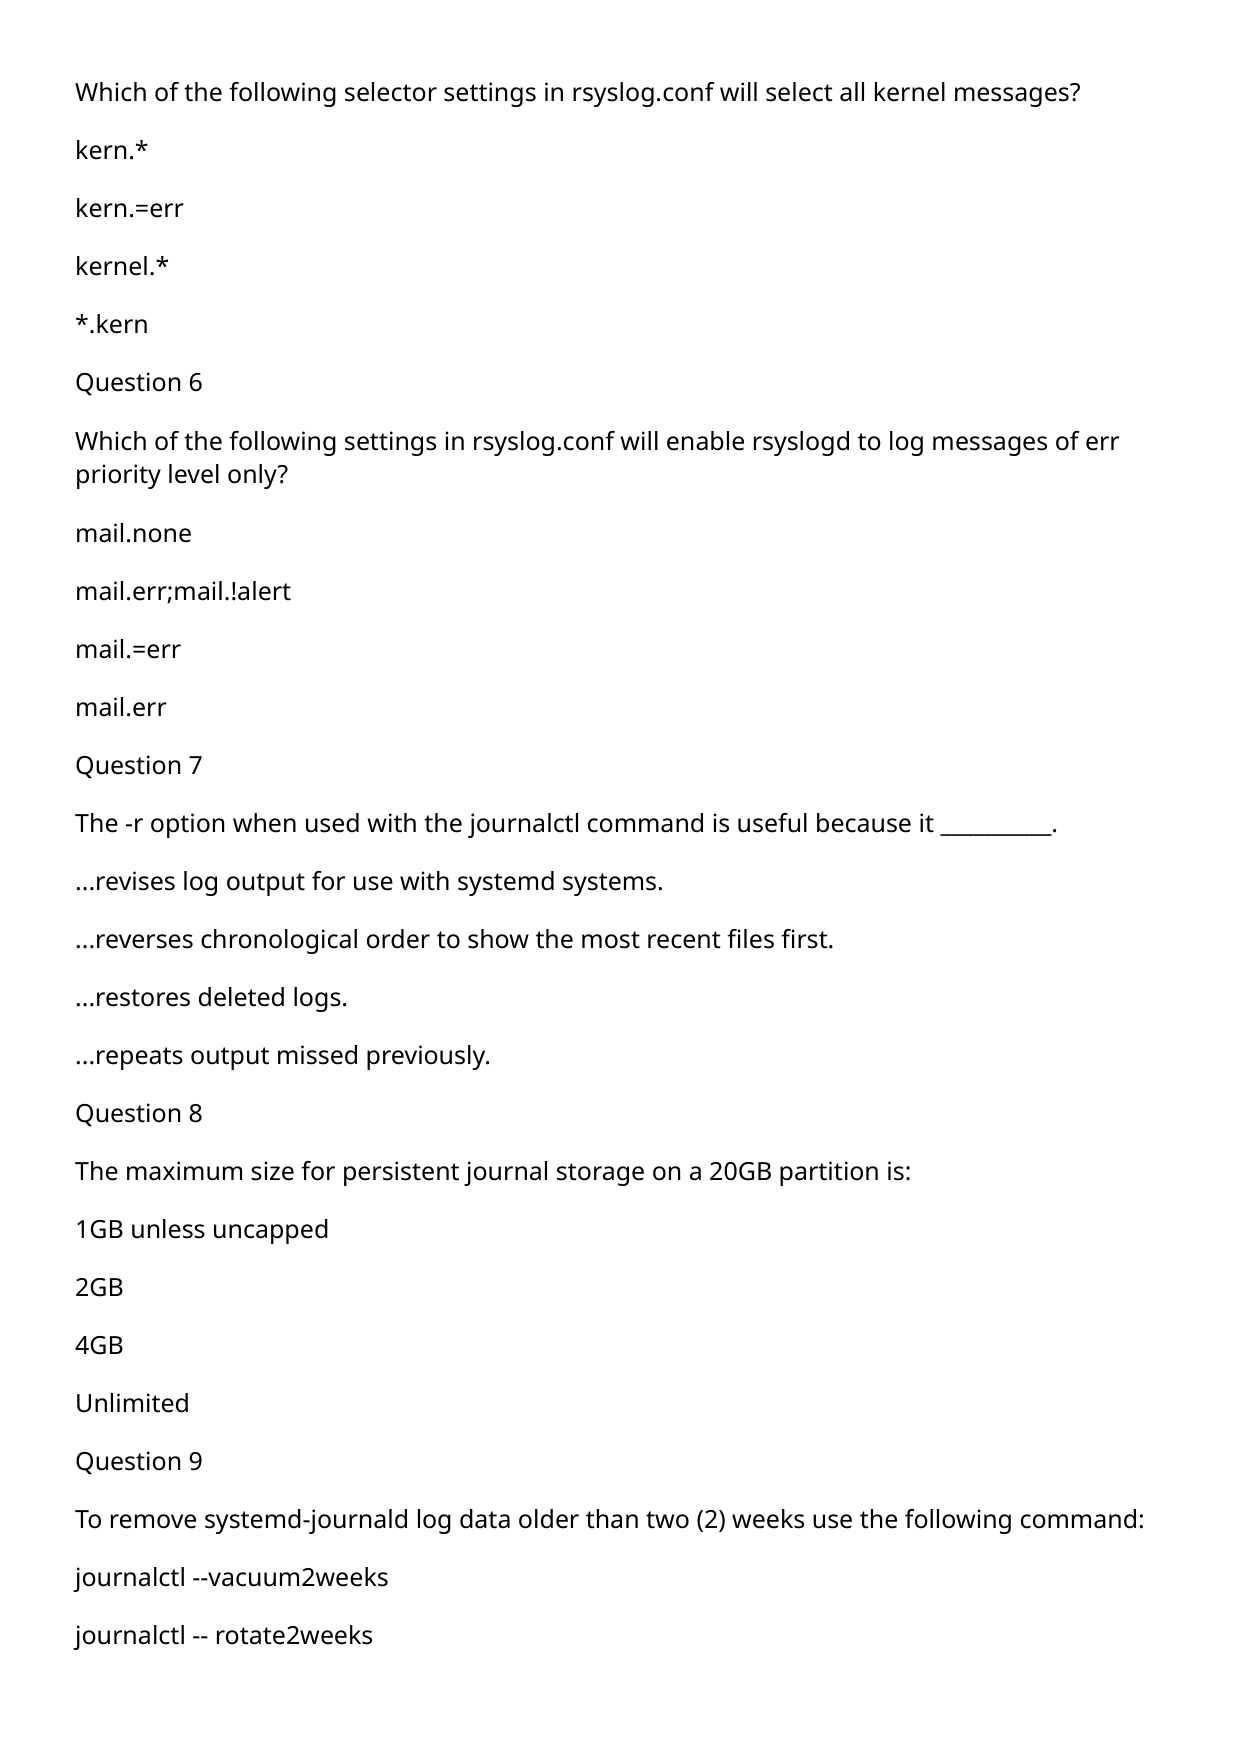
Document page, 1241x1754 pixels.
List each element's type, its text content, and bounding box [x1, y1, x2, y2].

text To remove systemd-journald log data older than two (2) weeks use the following command: [75, 1502, 1165, 1536]
text Question 9 [75, 1443, 1165, 1478]
text kern.=err [75, 191, 1165, 225]
text mail.err [75, 689, 1165, 723]
text Which of the following selector settings in rsyslog.conf will select all kernel messages? [75, 75, 1165, 109]
text 1GB unless uncapped [75, 1211, 1165, 1246]
text The -r option when used with the journalctl command is useful because it __________. [75, 805, 1165, 839]
text ...reverses chronological order to show the most recent files first. [75, 921, 1165, 955]
text mail.=err [75, 631, 1165, 665]
text kernel.* [75, 249, 1165, 283]
text journalctl -- rotate2weeks [75, 1618, 1165, 1652]
text The maximum size for persistent journal storage on a 20GB partition is: [75, 1153, 1165, 1187]
text mail.err;mail.!alert [75, 573, 1165, 607]
text kern.* [75, 133, 1165, 167]
text ...repeats output missed previously. [75, 1037, 1165, 1071]
text Question 8 [75, 1095, 1165, 1129]
text ...restores deleted logs. [75, 979, 1165, 1013]
text Unlimited [75, 1386, 1165, 1419]
text Which of the following settings in rsyslog.conf will enable rsyslogd to log messages of err priority level only? [75, 423, 1165, 491]
text 2GB [75, 1269, 1165, 1303]
text Question 6 [75, 365, 1165, 399]
text Question 7 [75, 747, 1165, 781]
text *.kern [75, 307, 1165, 341]
text mail.none [75, 515, 1165, 549]
text ...revises log output for use with systemd systems. [75, 863, 1165, 897]
text journalctl --vacuum2weeks [75, 1559, 1165, 1594]
text 4GB [75, 1327, 1165, 1362]
